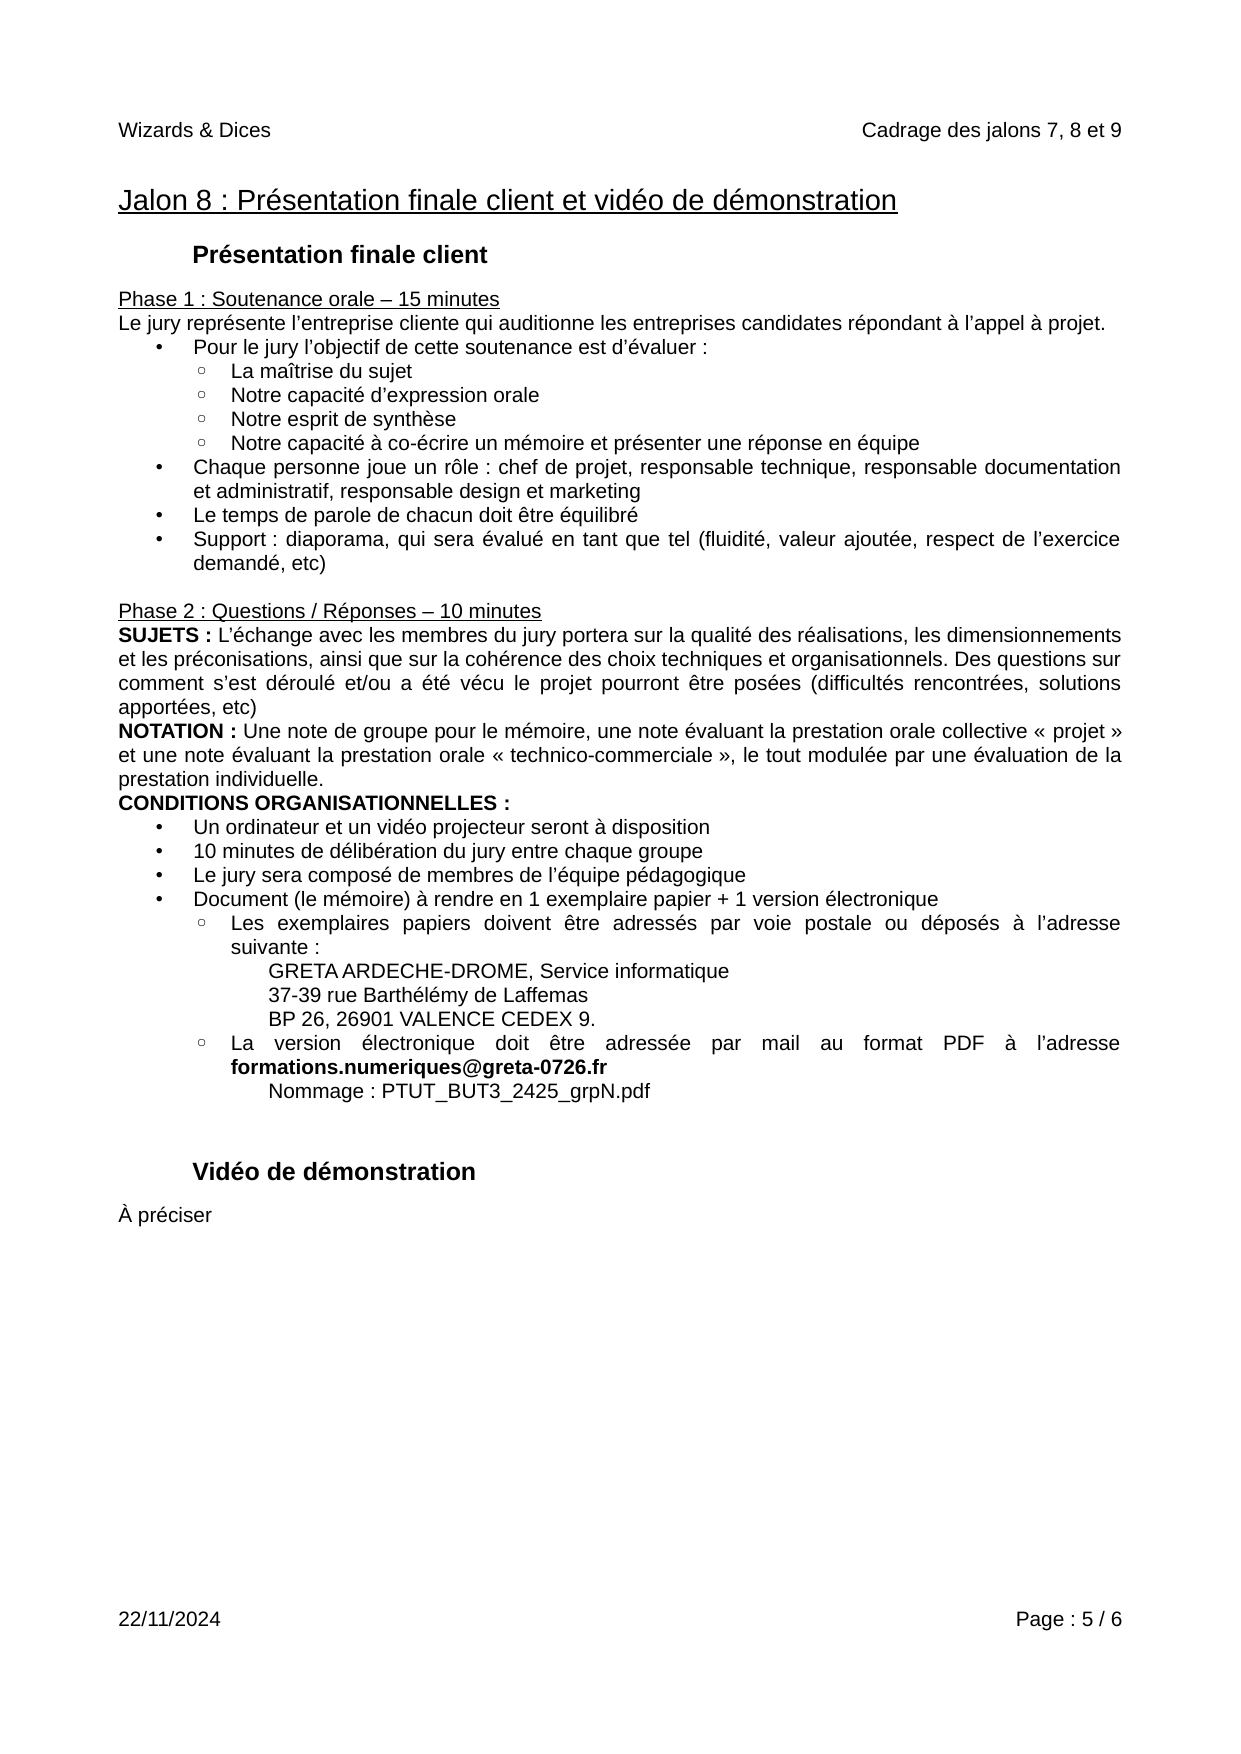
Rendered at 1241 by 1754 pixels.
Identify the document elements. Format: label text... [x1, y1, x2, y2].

list Pour le jury l’objectif de cette soutenance est d’évaluer : [156, 334, 1122, 359]
subtitle Jalon 8 : Présentation finale client et vidéo de démonstration [118, 183, 1122, 217]
list Notre capacité à co-écrire un mémoire et présenter une réponse en équipe [193, 431, 1122, 455]
list La maîtrise du sujet [193, 359, 1122, 383]
list 10 minutes de délibération du jury entre chaque groupe [156, 839, 1122, 863]
list Les exemplaires papiers doivent être adressés par voie postale ou déposés à l’adresse suivante : [193, 911, 1122, 959]
list Nommage : PTUT_BUT3_2425_grpN.pdf [231, 1079, 1122, 1103]
text Le jury représente l’entreprise cliente qui auditionne les entreprises candidates répondant à l’appel à projet. [118, 311, 1122, 334]
list Notre capacité d’expression orale [193, 383, 1122, 407]
list Notre esprit de synthèse [193, 407, 1122, 431]
text À préciser [118, 1203, 1122, 1227]
list GRETA ARDECHE-DROME, Service informatique [231, 959, 1122, 983]
list Le jury sera composé de membres de l’équipe pédagogique [156, 863, 1122, 887]
text CONDITIONS ORGANISATIONNELLES : [118, 791, 1122, 814]
list Le temps de parole de chacun doit être équilibré [156, 503, 1122, 527]
text NOTATION : Une note de groupe pour le mémoire, une note évaluant la prestation orale collective « projet » et une note évaluant la prestation orale « technico-commerciale », le tout modulée par une évaluation de la prestation individuelle. [118, 719, 1122, 791]
subtitle Présentation finale client [192, 240, 1122, 269]
list 37-39 rue Barthélémy de Laffemas [231, 983, 1122, 1007]
list Un ordinateur et un vidéo projecteur seront à disposition [156, 814, 1122, 839]
list Support : diaporama, qui sera évalué en tant que tel (fluidité, valeur ajoutée, respect de l’exercice demandé, etc) [156, 527, 1122, 575]
list Document (le mémoire) à rendre en 1 exemplaire papier + 1 version électronique [156, 887, 1122, 911]
text Phase 2 : Questions / Réponses – 10 minutes [118, 599, 1122, 623]
subtitle Vidéo de démonstration [192, 1157, 1122, 1185]
text SUJETS : L’échange avec les membres du jury portera sur la qualité des réalisations, les dimensionnements et les préconisations, ainsi que sur la cohérence des choix techniques et organisationnels. Des questions sur comment s’est déroulé et/ou a été vécu le projet pourront être posées (difficultés rencontrées, solutions apportées, etc) [118, 623, 1122, 719]
text Phase 1 : Soutenance orale – 15 minutes [118, 287, 1122, 311]
list BP 26, 26901 VALENCE CEDEX 9. [231, 1007, 1122, 1031]
list Chaque personne joue un rôle : chef de projet, responsable technique, responsable documentation et administratif, responsable design et marketing [156, 455, 1122, 503]
list La version électronique doit être adressée par mail au format PDF à l’adresse formations.numeriques@greta-0726.fr [193, 1031, 1122, 1079]
